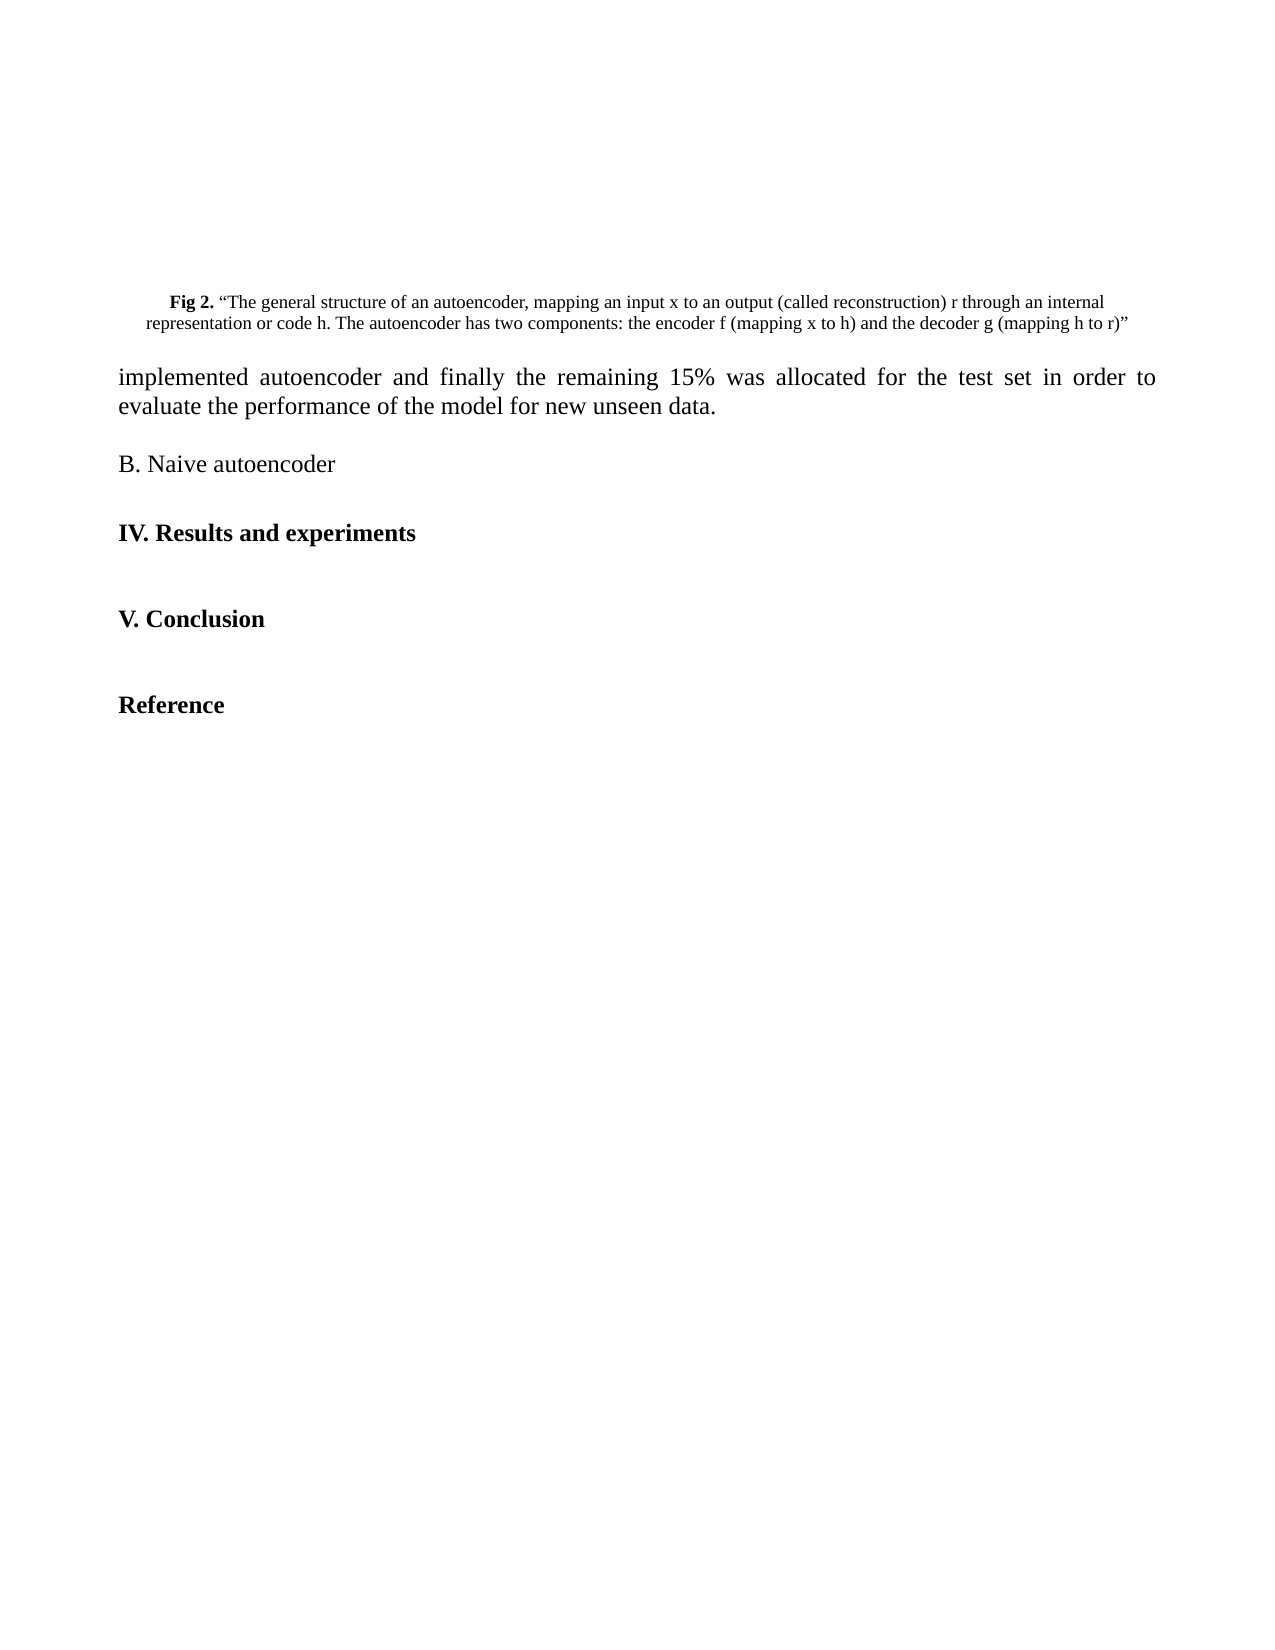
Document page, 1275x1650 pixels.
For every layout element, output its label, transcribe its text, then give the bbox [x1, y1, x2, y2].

text implemented autoencoder and finally the remaining 15% was allocated for the test set in order to evaluate the performance of the model for new unseen data. [118, 362, 1157, 420]
text Reference [118, 691, 1157, 719]
text B. Naive autoencoder [118, 449, 1157, 477]
text V. Conclusion [118, 604, 1157, 633]
text IV. Results and experiments [118, 518, 1157, 547]
text Fig 2. “The general structure of an autoencoder, mapping an input x to an output (called reconstruction) r through an internal representation or code h. The autoencoder has two components: the encoder f (mapping x to h) and the decoder g (mapping h to r)” [118, 291, 1157, 334]
